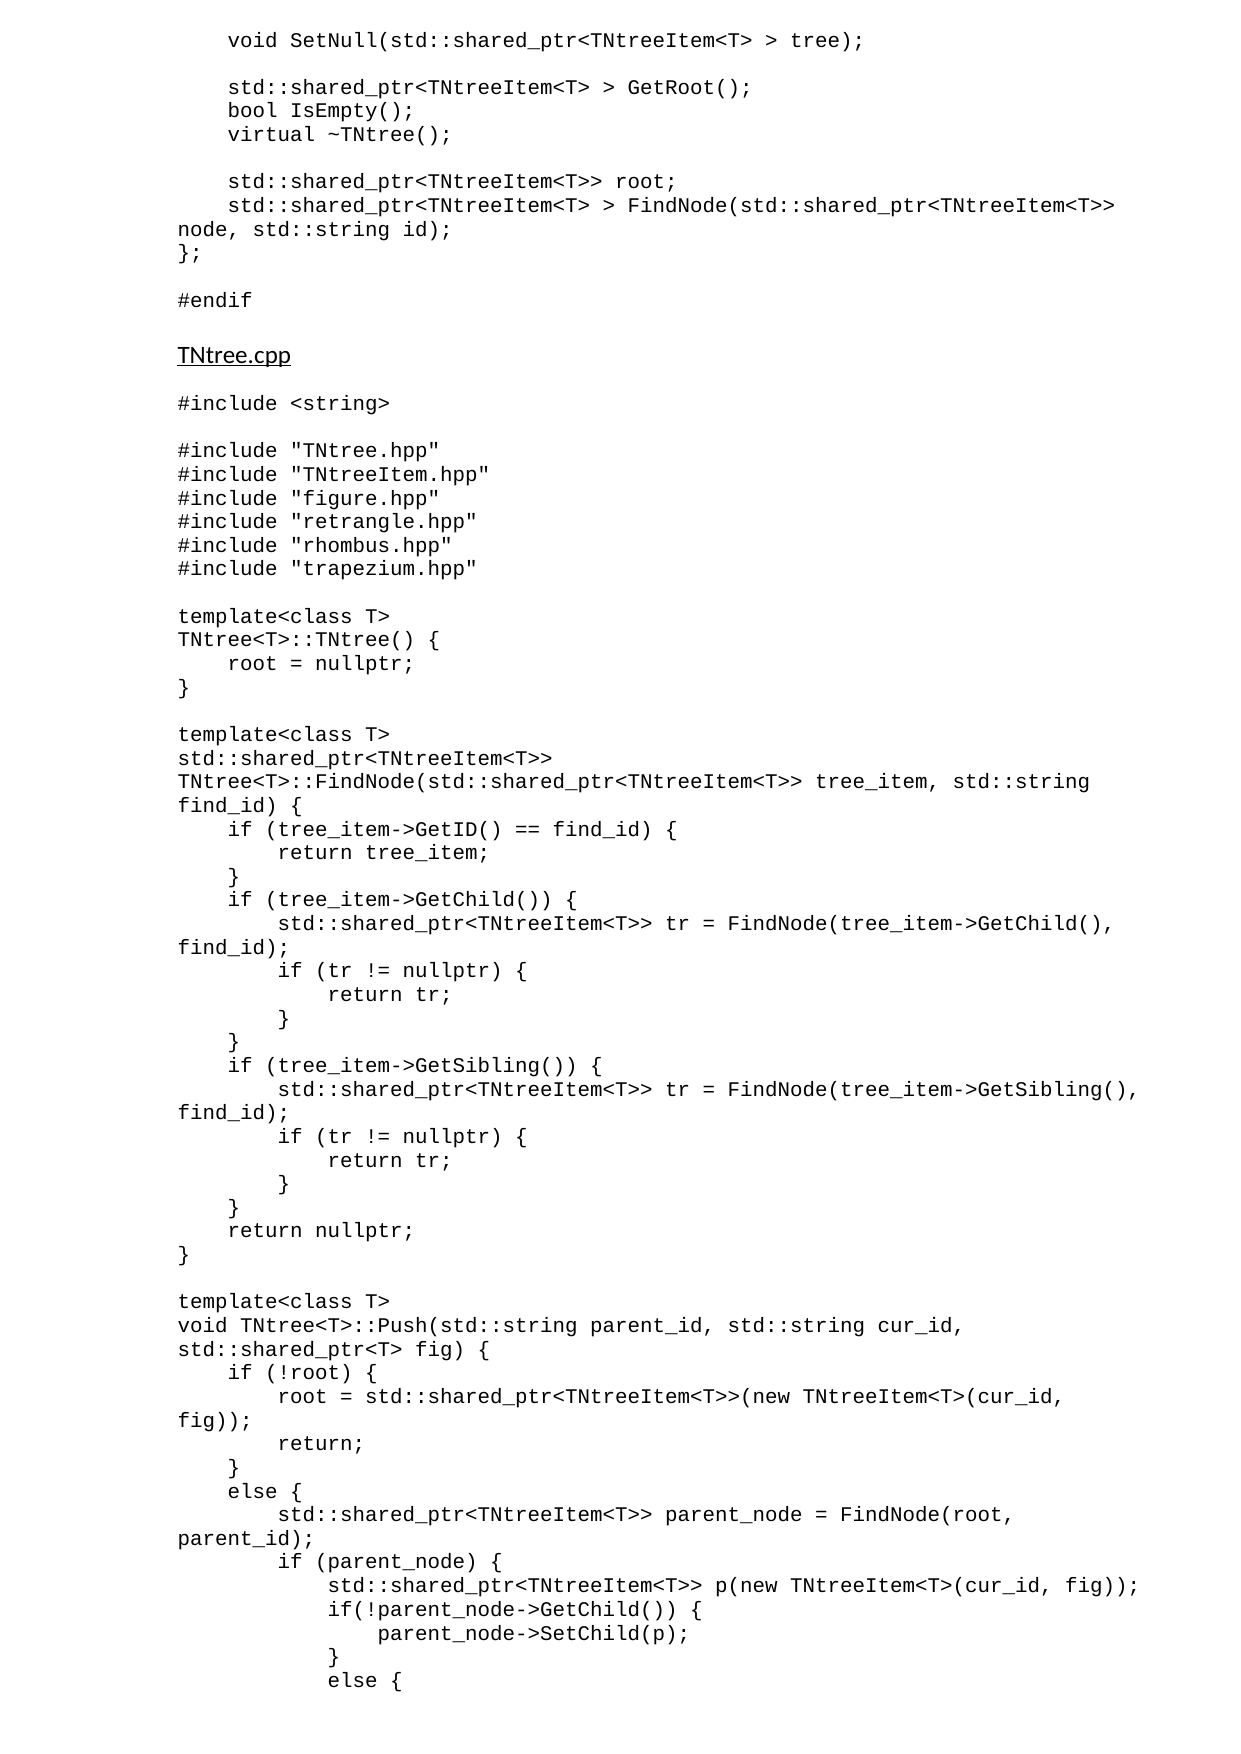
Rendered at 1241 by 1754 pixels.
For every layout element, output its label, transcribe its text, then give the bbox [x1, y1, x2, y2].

text bool IsEmpty(); [177, 101, 1152, 124]
text } [177, 677, 1152, 700]
text std::shared_ptr<TNtreeItem<T>> TNtree<T>::FindNode(std::shared_ptr<TNtreeItem<T>> tree_item, std::string find_id) { [177, 748, 1152, 818]
text if (tr != nullptr) { [177, 960, 1152, 984]
text #include "rhombus.hpp" [177, 535, 1152, 558]
text }; [177, 242, 1152, 266]
text std::shared_ptr<TNtreeItem<T>> tr = FindNode(tree_item->GetSibling(), find_id); [177, 1079, 1152, 1126]
text #include "retrangle.hpp" [177, 511, 1152, 535]
text return tr; [177, 1149, 1152, 1173]
text return tr; [177, 984, 1152, 1008]
text if (tree_item->GetChild()) { [177, 889, 1152, 913]
text std::shared_ptr<TNtreeItem<T>> parent_node = FindNode(root, parent_id); [177, 1504, 1152, 1552]
text if (parent_node) { [177, 1552, 1152, 1575]
text } [177, 1008, 1152, 1031]
text #include "TNtreeItem.hpp" [177, 464, 1152, 487]
text #endif [177, 290, 1152, 313]
text return tree_item; [177, 842, 1152, 866]
text root = std::shared_ptr<TNtreeItem<T>>(new TNtreeItem<T>(cur_id, fig)); [177, 1386, 1152, 1433]
text } [177, 1457, 1152, 1481]
text template<class T> [177, 606, 1152, 629]
text #include <string> [177, 393, 1152, 417]
text return nullptr; [177, 1221, 1152, 1244]
text TNtree<T>::TNtree() { [177, 629, 1152, 653]
text } [177, 1646, 1152, 1670]
text if (tree_item->GetSibling()) { [177, 1055, 1152, 1079]
text else { [177, 1481, 1152, 1504]
text virtual ~TNtree(); [177, 124, 1152, 148]
text template<class T> [177, 1291, 1152, 1315]
text } [177, 866, 1152, 889]
text template<class T> [177, 724, 1152, 748]
text void TNtree<T>::Push(std::string parent_id, std::string cur_id, std::shared_ptr<T> fig) { [177, 1315, 1152, 1362]
text #include "figure.hpp" [177, 487, 1152, 511]
text if(!parent_node->GetChild()) { [177, 1599, 1152, 1622]
text TNtree.cpp [177, 339, 1152, 369]
text } [177, 1244, 1152, 1268]
text #include "trapezium.hpp" [177, 558, 1152, 582]
text void SetNull(std::shared_ptr<TNtreeItem<T> > tree); [177, 29, 1152, 53]
text std::shared_ptr<TNtreeItem<T>> p(new TNtreeItem<T>(cur_id, fig)); [177, 1575, 1152, 1599]
text if (tree_item->GetID() == find_id) { [177, 818, 1152, 842]
text } [177, 1173, 1152, 1197]
text root = nullptr; [177, 653, 1152, 677]
text std::shared_ptr<TNtreeItem<T> > FindNode(std::shared_ptr<TNtreeItem<T>> node, std::string id); [177, 195, 1152, 242]
text } [177, 1031, 1152, 1055]
text std::shared_ptr<TNtreeItem<T> > GetRoot(); [177, 77, 1152, 101]
text if (tr != nullptr) { [177, 1126, 1152, 1149]
text return; [177, 1433, 1152, 1457]
text else { [177, 1670, 1152, 1693]
text std::shared_ptr<TNtreeItem<T>> root; [177, 171, 1152, 195]
text parent_node->SetChild(p); [177, 1622, 1152, 1646]
text #include "TNtree.hpp" [177, 440, 1152, 464]
text std::shared_ptr<TNtreeItem<T>> tr = FindNode(tree_item->GetChild(), find_id); [177, 913, 1152, 960]
text } [177, 1197, 1152, 1221]
text if (!root) { [177, 1362, 1152, 1386]
